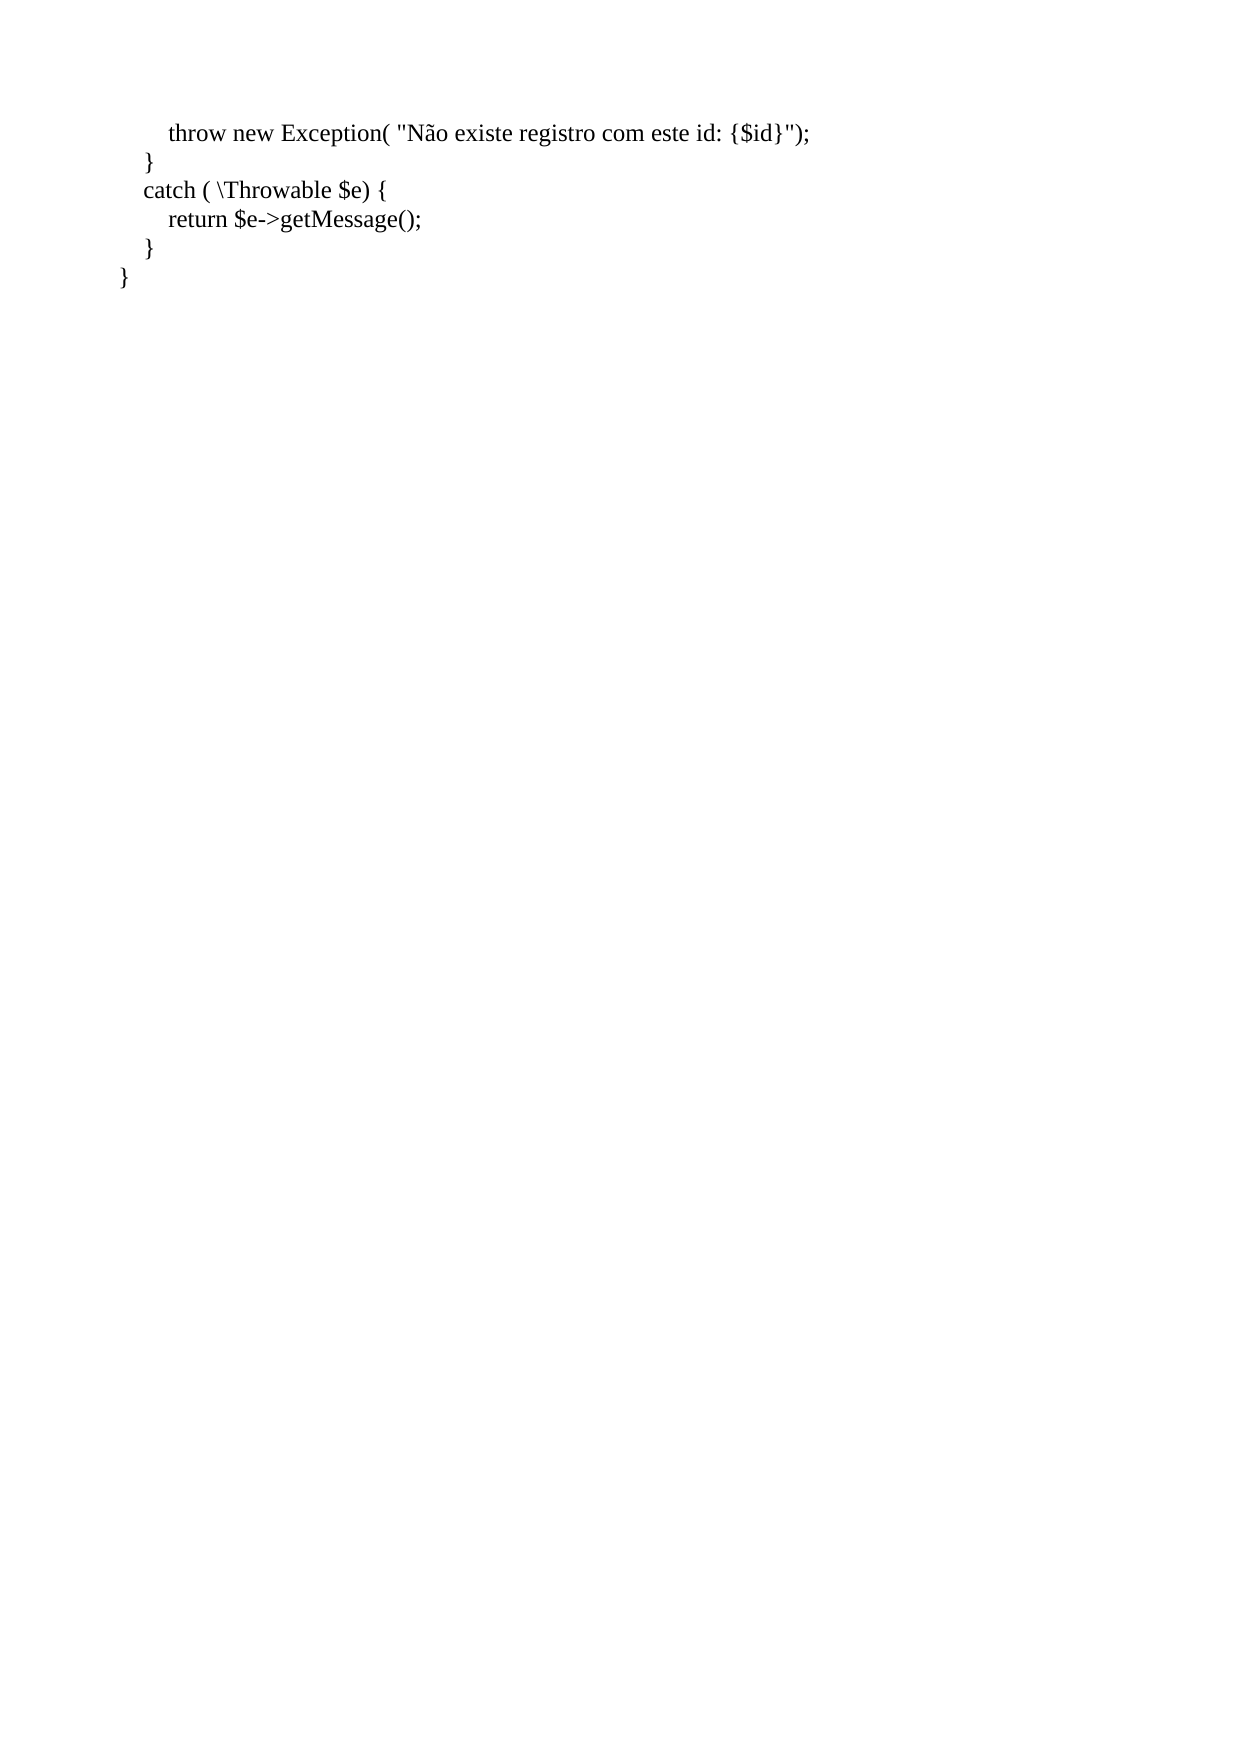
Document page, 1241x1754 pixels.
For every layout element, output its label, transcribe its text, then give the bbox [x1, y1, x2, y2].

text catch ( \Throwable $e) { [118, 176, 1122, 204]
text } [118, 233, 1122, 262]
text return $e->getMessage(); [118, 204, 1122, 233]
text } [118, 147, 1122, 176]
text } [118, 262, 1122, 291]
text throw new Exception( "Não existe registro com este id: {$id}"); [118, 118, 1122, 147]
